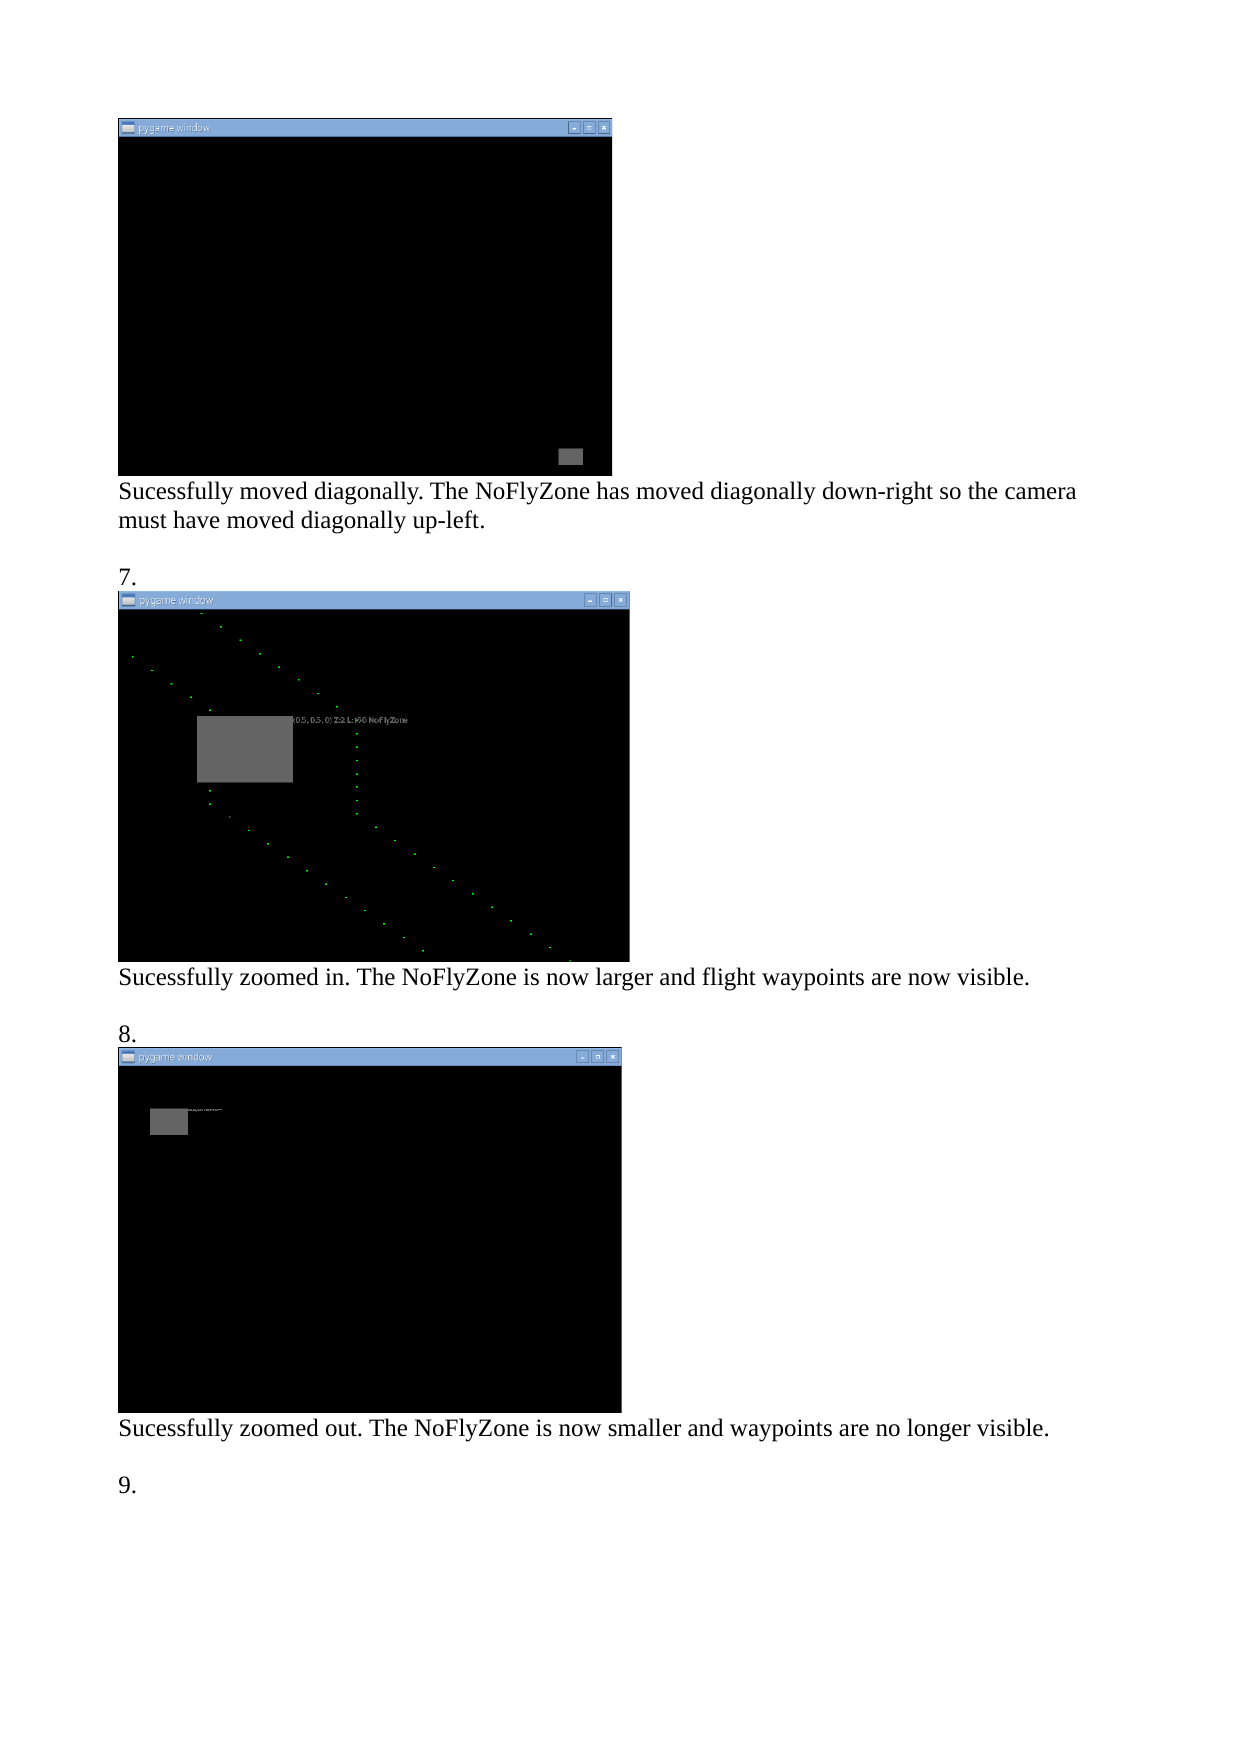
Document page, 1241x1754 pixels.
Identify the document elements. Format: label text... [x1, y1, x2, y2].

picture [118, 591, 630, 962]
picture [118, 1047, 622, 1413]
picture [118, 118, 613, 476]
text Sucessfully zoomed in. The NoFlyZone is now larger and flight waypoints are now visible. [118, 591, 1122, 990]
text 7. [118, 562, 1122, 591]
text Sucessfully zoomed out. The NoFlyZone is now smaller and waypoints are no longer visible. [118, 1048, 1122, 1441]
text 9. [118, 1470, 1122, 1499]
text 8. [118, 1019, 1122, 1048]
text Sucessfully moved diagonally. The NoFlyZone has moved diagonally down-right so the camera must have moved diagonally up-left. [118, 118, 1122, 533]
